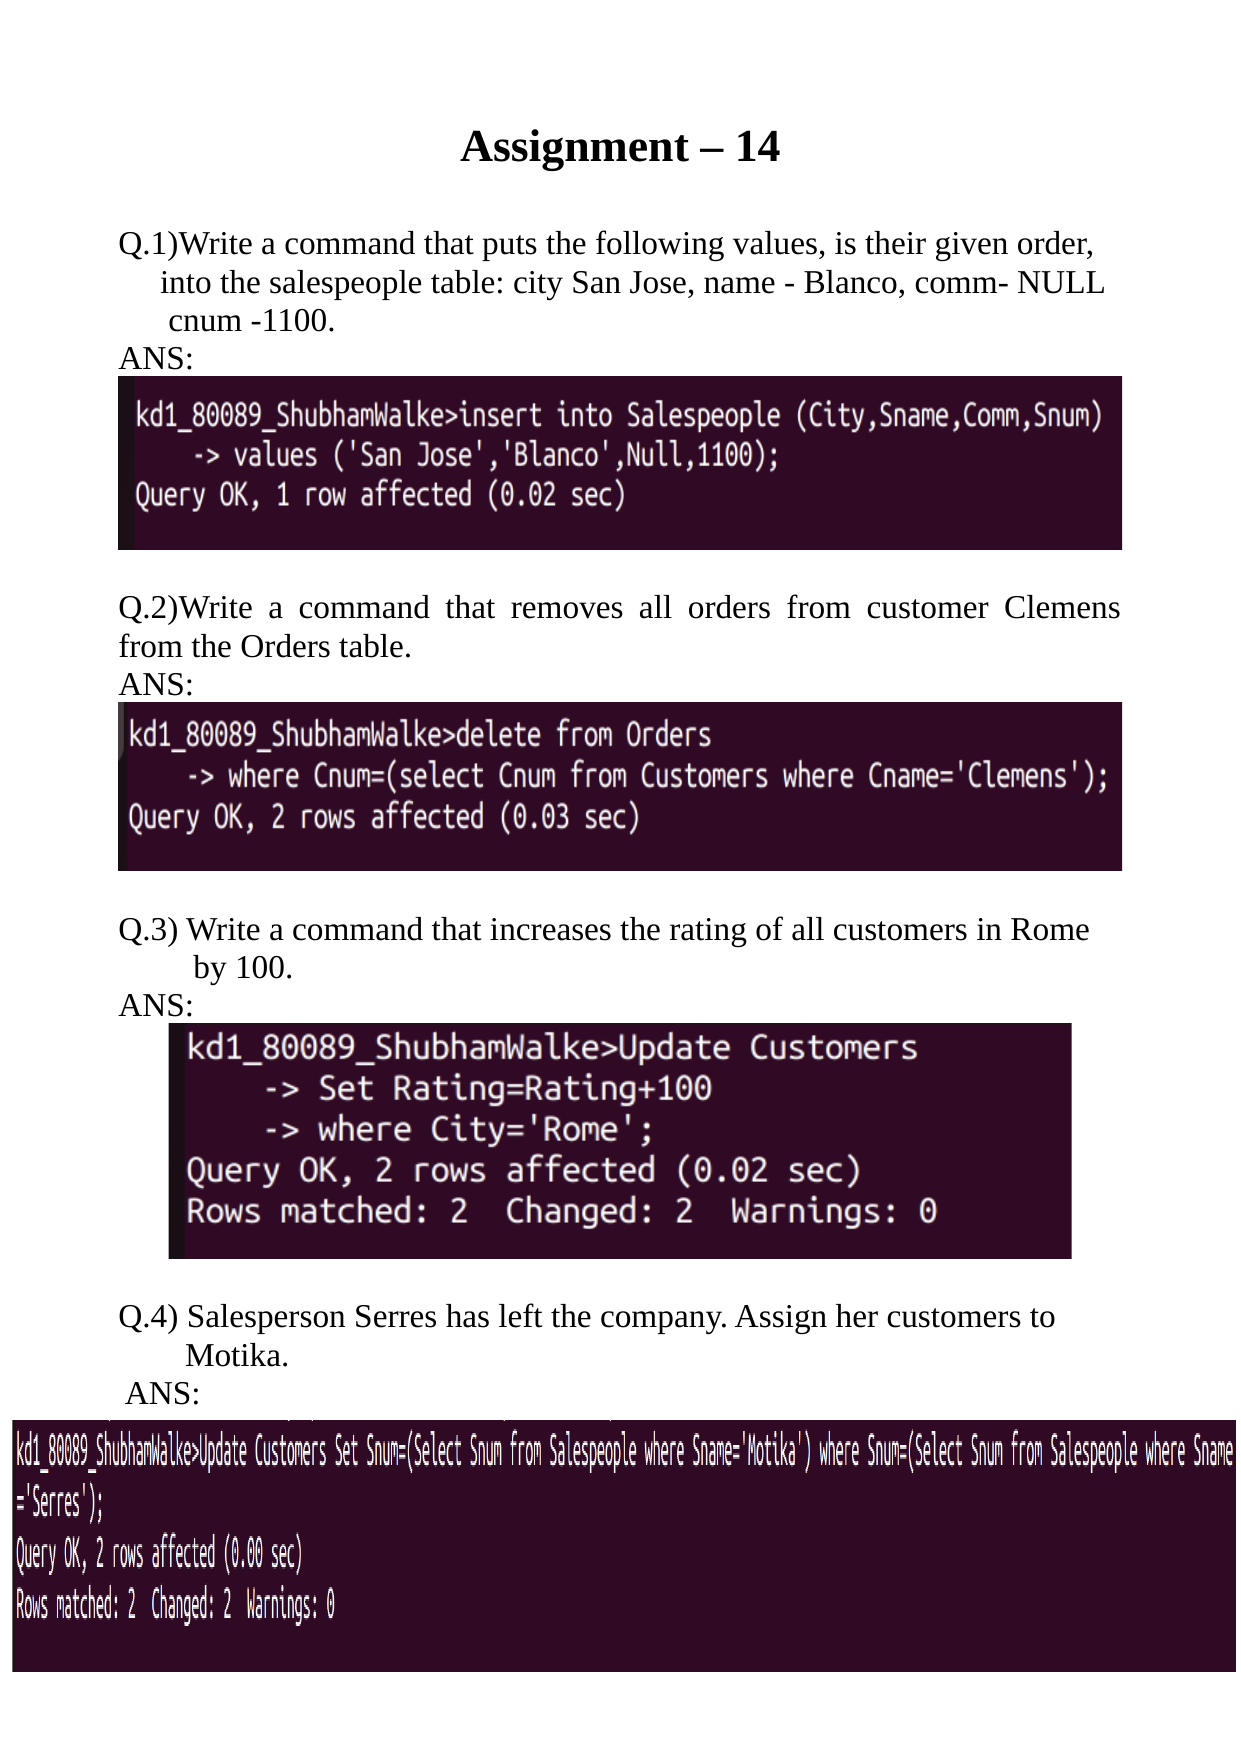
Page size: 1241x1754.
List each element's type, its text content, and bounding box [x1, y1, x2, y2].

text Motika. [118, 1335, 1122, 1373]
text cnum -1100. [118, 300, 1122, 338]
text Q.3) Write a command that increases the rating of all customers in Rome [118, 909, 1122, 947]
picture [168, 1023, 1072, 1259]
text ANS: [118, 986, 1122, 1024]
text ANS: [118, 664, 1122, 702]
text Q.1)Write a command that puts the following values, is their given order, [118, 223, 1122, 262]
text ANS: [118, 1373, 1122, 1412]
text Assignment – 14 [118, 118, 1122, 171]
text into the salespeople table: city San Jose, name - Blanco, comm- NULL [118, 262, 1122, 300]
text ANS: [118, 338, 1122, 376]
text Q.2)Write a command that removes all orders from customer Clemens from the Orders table. [118, 588, 1122, 664]
text Q.4) Salesperson Serres has left the company. Assign her customers to [118, 1297, 1122, 1335]
picture [118, 376, 1123, 550]
picture [118, 702, 1123, 871]
picture [12, 1420, 1236, 1672]
text by 100. [118, 947, 1122, 986]
